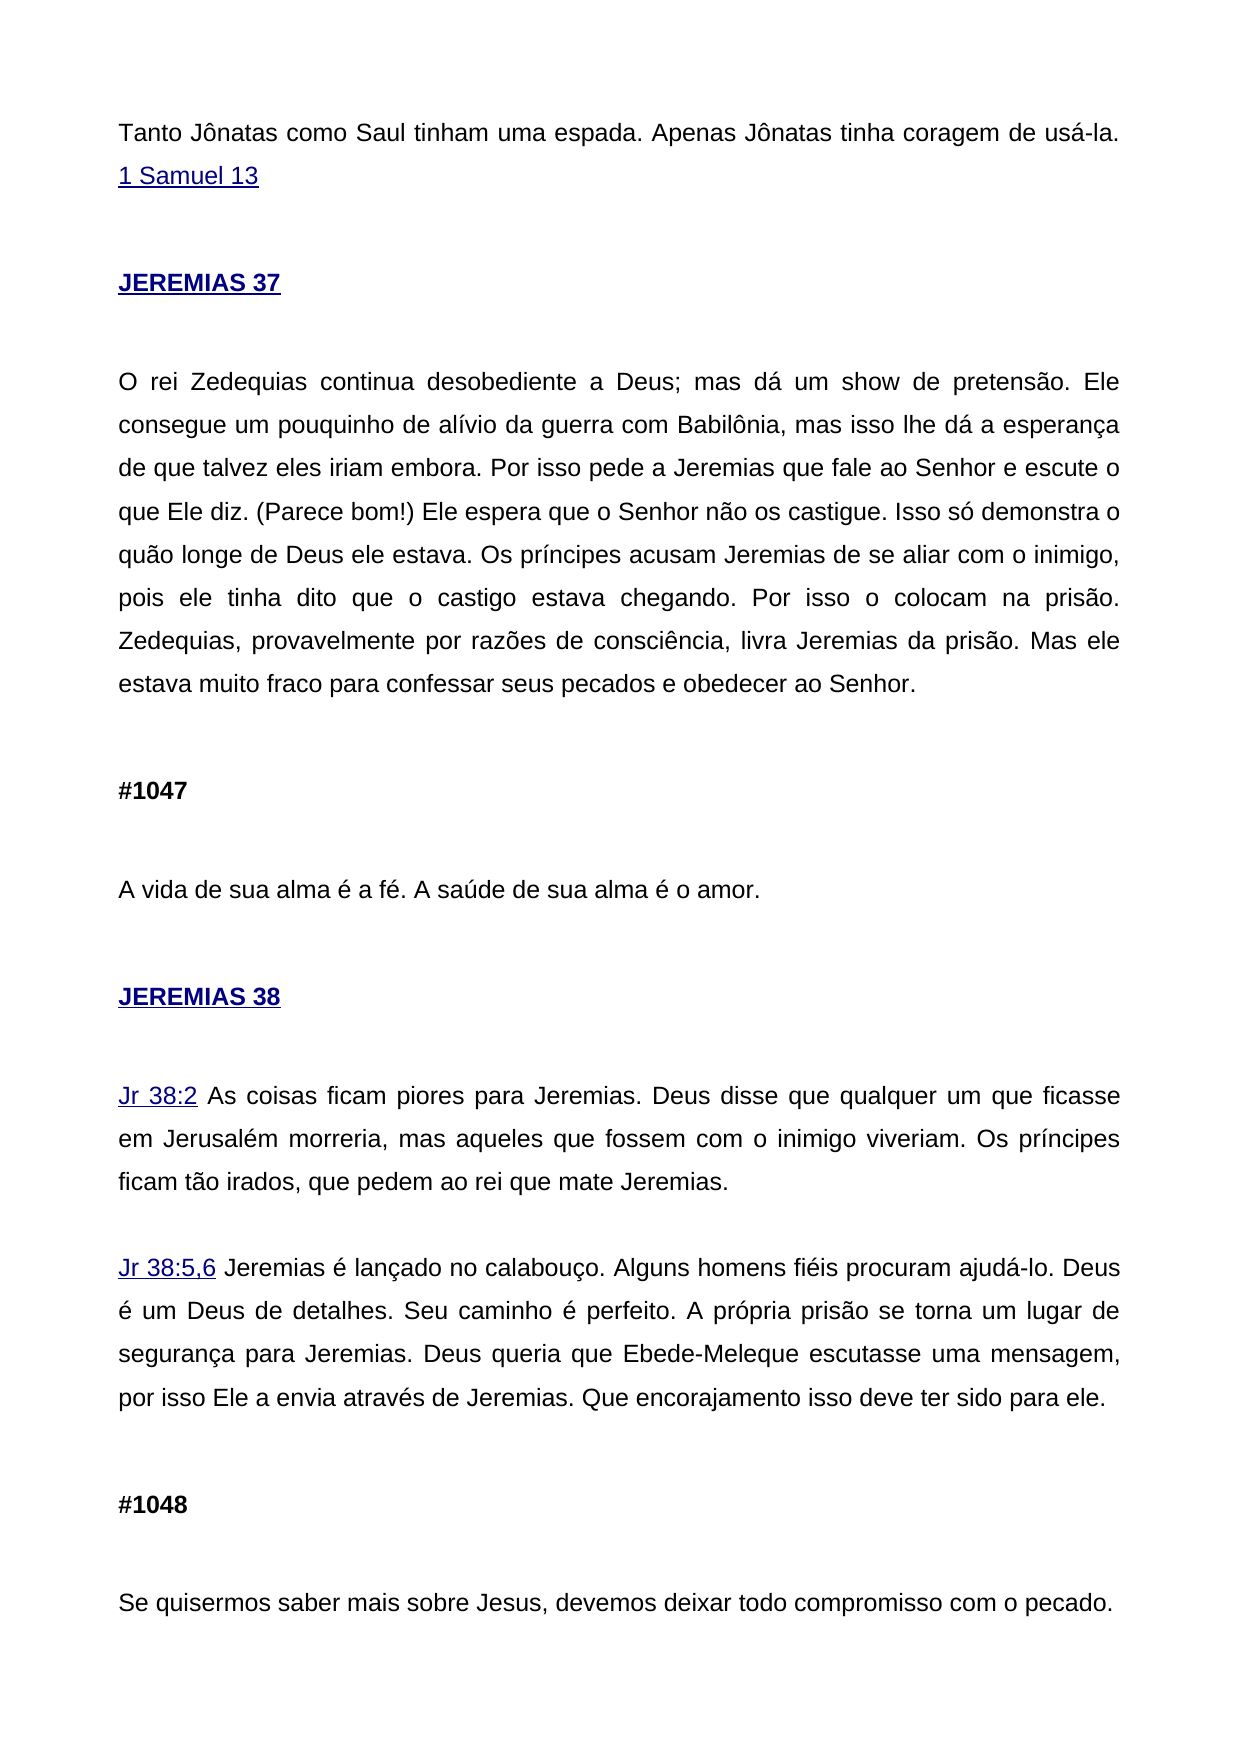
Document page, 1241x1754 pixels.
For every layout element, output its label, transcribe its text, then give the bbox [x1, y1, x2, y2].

subtitle #1047 [118, 776, 1122, 805]
text Tanto Jônatas como Saul tinham uma espada. Apenas Jônatas tinha coragem de usá-la. 1 Samuel 13 [118, 118, 1122, 190]
text Jr 38:2 As coisas ficam piores para Jeremias. Deus disse que qualquer um que ficasse em Jerusalém morreria, mas aqueles que fossem com o inimigo viveriam. Os príncipes ficam tão irados, que pedem ao rei que mate Jeremias. [118, 1081, 1122, 1196]
subtitle #1048 [118, 1489, 1122, 1518]
text Se quisermos saber mais sobre Jesus, devemos deixar todo compromisso com o pecado. [118, 1588, 1122, 1617]
subtitle JEREMIAS 38 [118, 982, 1122, 1011]
text Jr 38:5,6 Jeremias é lançado no calabouço. Alguns homens fiéis procuram ajudá-lo. Deus é um Deus de detalhes. Seu caminho é perfeito. A própria prisão se torna um lugar de segurança para Jeremias. Deus queria que Ebede-Meleque escutasse uma mensagem, por isso Ele a envia através de Jeremias. Que encorajamento isso deve ter sido para ele. [118, 1253, 1122, 1411]
subtitle JEREMIAS 37 [118, 268, 1122, 297]
text A vida de sua alma é a fé. A saúde de sua alma é o amor. [118, 875, 1122, 903]
text O rei Zedequias continua desobediente a Deus; mas dá um show de pretensão. Ele consegue um pouquinho de alívio da guerra com Babilônia, mas isso lhe dá a esperança de que talvez eles iriam embora. Por isso pede a Jeremias que fale ao Senhor e escute o que Ele diz. (Parece bom!) Ele espera que o Senhor não os castigue. Isso só demonstra o quão longe de Deus ele estava. Os príncipes acusam Jeremias de se aliar com o inimigo, pois ele tinha dito que o castigo estava chegando. Por isso o colocam na prisão. Zedequias, provavelmente por razões de consciência, livra Jeremias da prisão. Mas ele estava muito fraco para confessar seus pecados e obedecer ao Senhor. [118, 367, 1122, 698]
